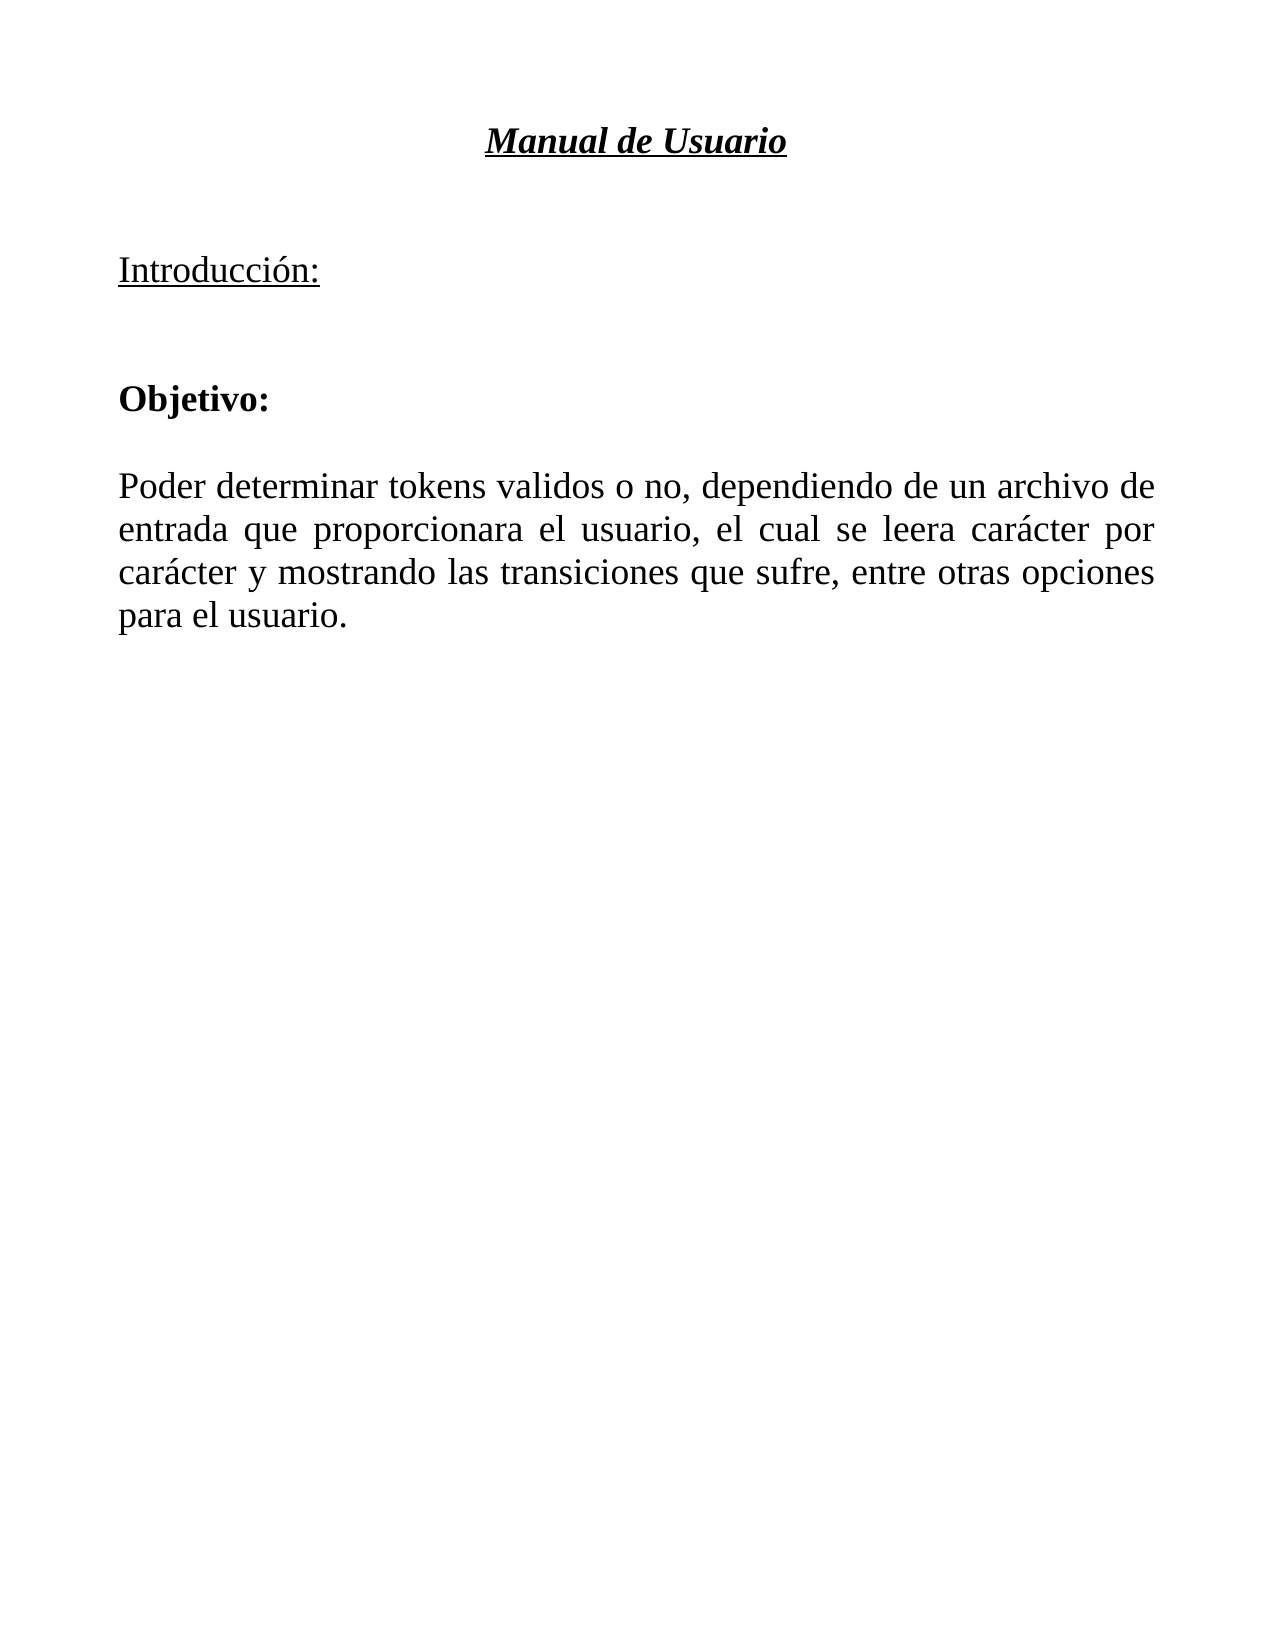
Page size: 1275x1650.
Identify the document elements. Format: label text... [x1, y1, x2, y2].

text Introducción: [118, 247, 1157, 291]
text Poder determinar tokens validos o no, dependiendo de un archivo de entrada que proporcionara el usuario, el cual se leera carácter por carácter y mostrando las transiciones que sufre, entre otras opciones para el usuario. [118, 463, 1157, 636]
text Manual de Usuario [118, 118, 1157, 161]
text Objetivo: [118, 377, 1157, 420]
